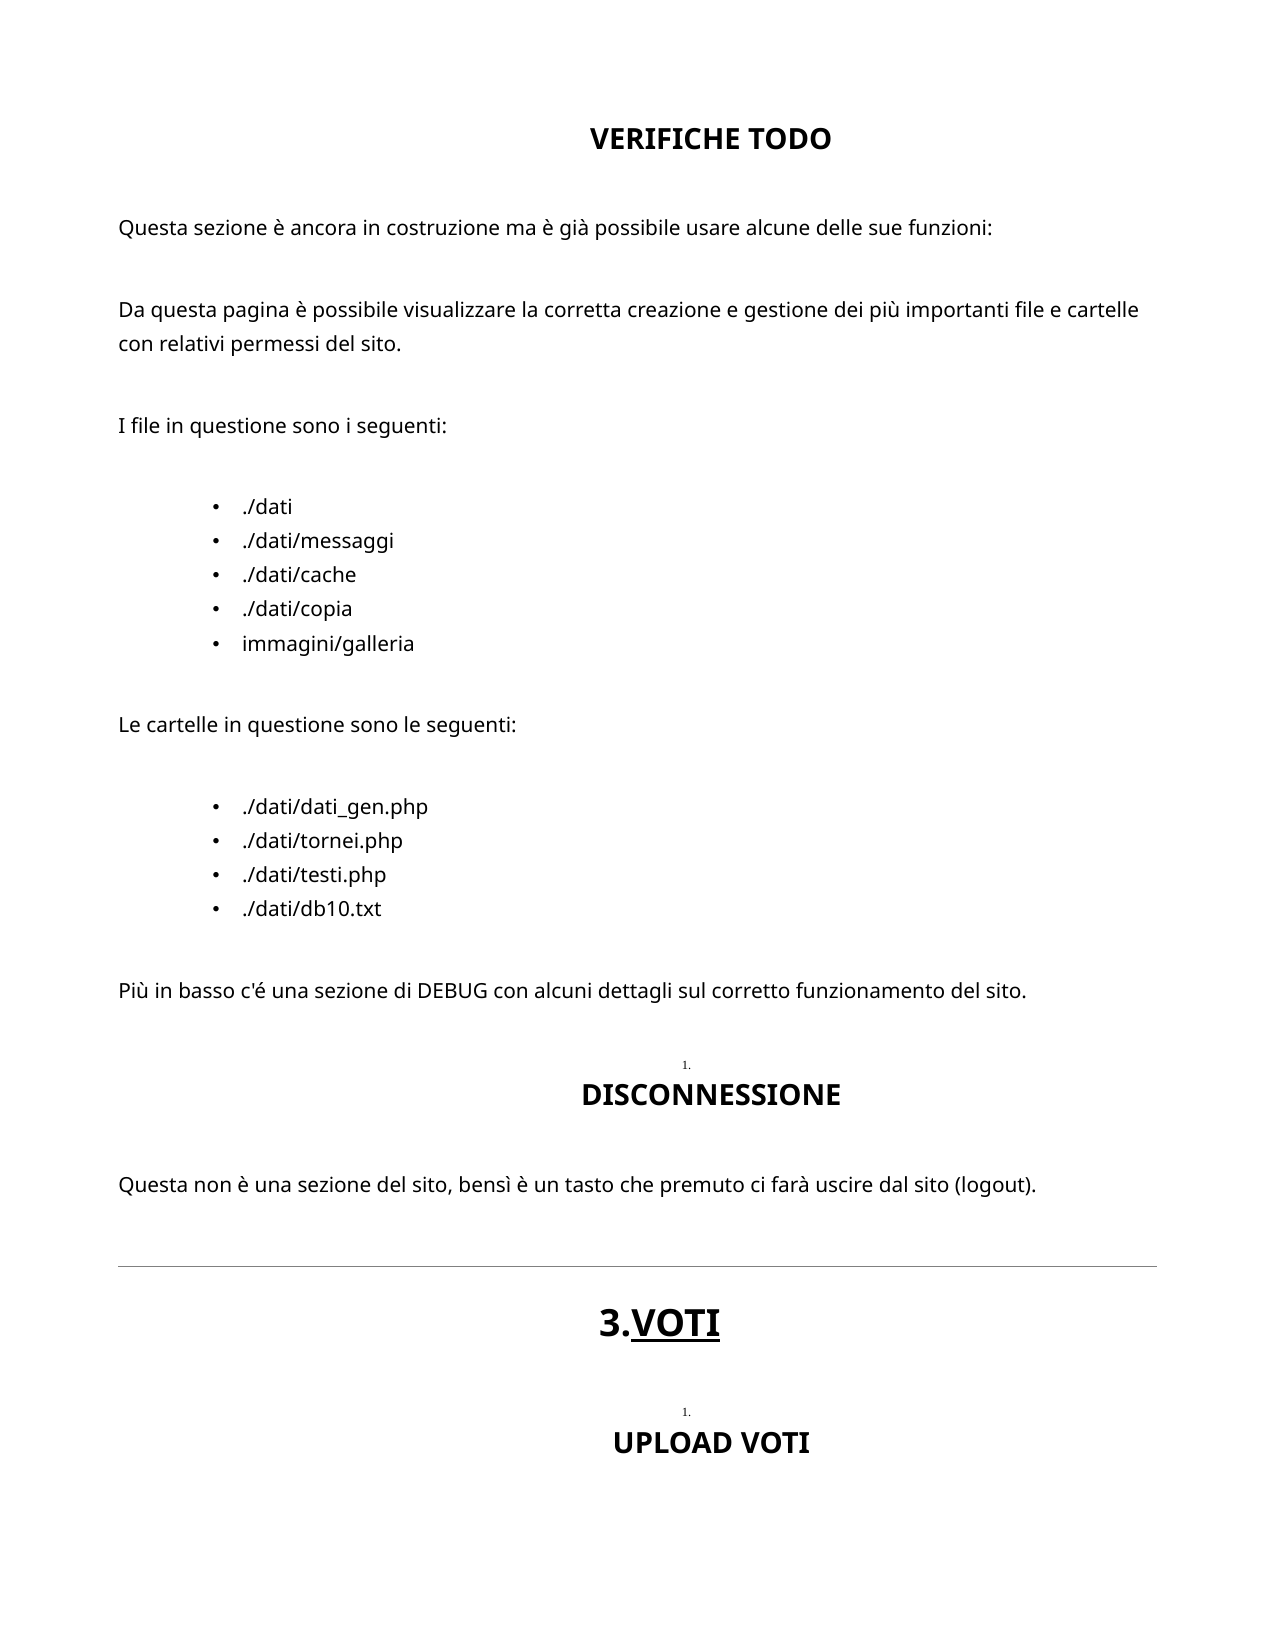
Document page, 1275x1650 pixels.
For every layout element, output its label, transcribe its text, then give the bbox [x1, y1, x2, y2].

subtitle VERIFICHE TODO [236, 118, 1157, 158]
text Questa sezione è ancora in costruzione ma è già possibile usare alcune delle sue funzioni: [118, 213, 1157, 242]
subtitle DISCONNESSIONE [236, 1075, 1157, 1114]
text Le cartelle in questione sono le seguenti: [118, 710, 1157, 739]
list ./dati/db10.txt [212, 894, 1157, 923]
text I file in questione sono i seguenti: [118, 411, 1157, 439]
text Questa non è una sezione del sito, bensì è un tasto che premuto ci farà uscire dal sito (logout). [118, 1170, 1157, 1198]
list ./dati [212, 492, 1157, 521]
list immagini/galleria [212, 629, 1157, 657]
subtitle UPLOAD VOTI [236, 1422, 1157, 1462]
text Più in basso c'é una sezione di DEBUG con alcuni dettagli sul corretto funzionamento del sito. [118, 976, 1157, 1004]
list ./dati/cache [212, 561, 1157, 589]
text Da questa pagina è possibile visualizzare la corretta creazione e gestione dei più importanti file e cartelle con relativi permessi del sito. [118, 295, 1157, 357]
subtitle VOTI [162, 1296, 1157, 1347]
list ./dati/copia [212, 594, 1157, 623]
list ./dati/testi.php [212, 860, 1157, 888]
list ./dati/messaggi [212, 526, 1157, 555]
list ./dati/tornei.php [212, 826, 1157, 854]
list ./dati/dati_gen.php [212, 792, 1157, 820]
